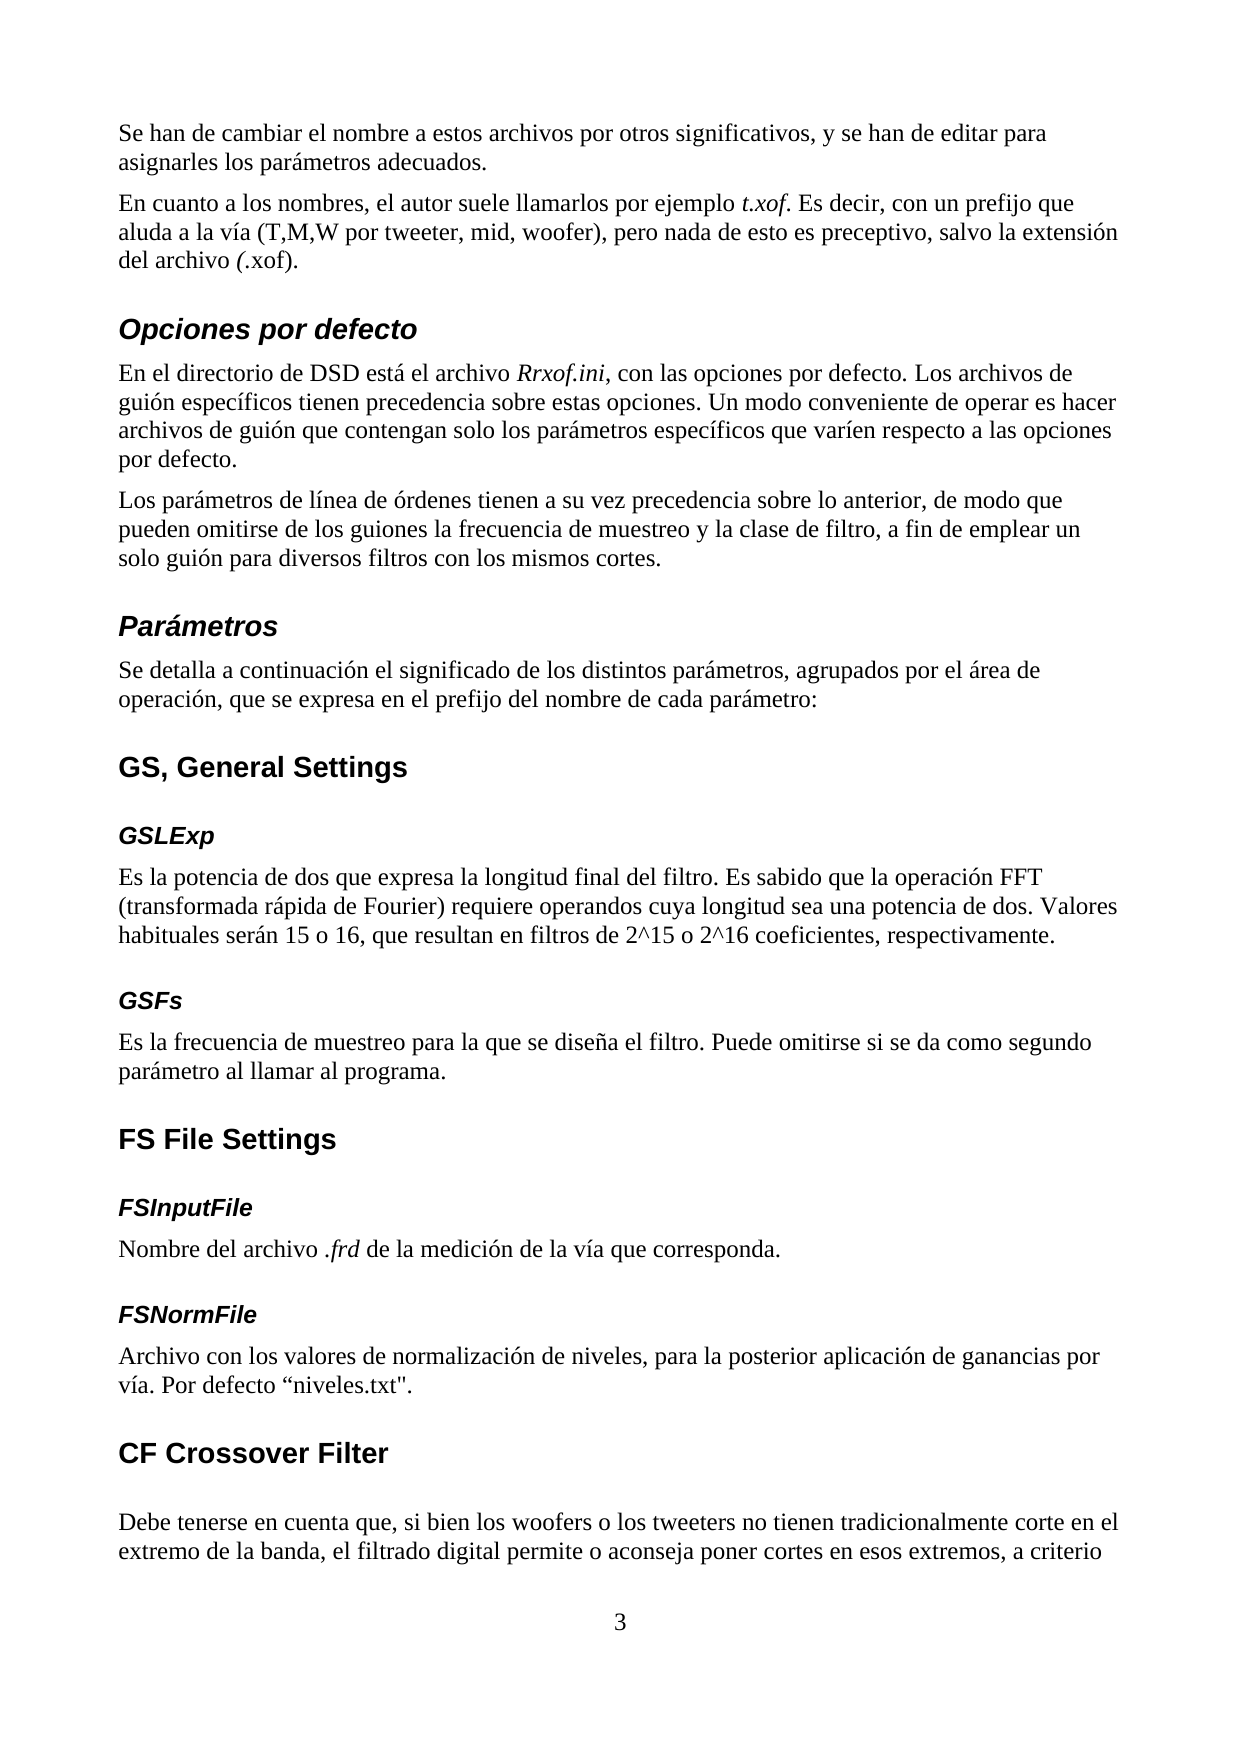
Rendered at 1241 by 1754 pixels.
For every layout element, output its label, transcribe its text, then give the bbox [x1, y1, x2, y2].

text Debe tenerse en cuenta que, si bien los woofers o los tweeters no tienen tradicionalmente corte en el extremo de la banda, el filtrado digital permite o aconseja poner cortes en esos extremos, a criterio [118, 1507, 1122, 1565]
text Nombre del archivo .frd de la medición de la vía que corresponda. [118, 1234, 1122, 1263]
subtitle GS, General Settings [118, 750, 1122, 784]
subtitle GSFs [118, 986, 1122, 1014]
subtitle Parámetros [118, 609, 1122, 643]
subtitle Opciones por defecto [118, 312, 1122, 345]
text Archivo con los valores de normalización de niveles, para la posterior aplicación de ganancias por vía. Por defecto “niveles.txt". [118, 1341, 1122, 1399]
text Se detalla a continuación el significado de los distintos parámetros, agrupados por el área de operación, que se expresa en el prefijo del nombre de cada parámetro: [118, 655, 1122, 713]
text Es la frecuencia de muestreo para la que se diseña el filtro. Puede omitirse si se da como segundo parámetro al llamar al programa. [118, 1027, 1122, 1084]
subtitle FSInputFile [118, 1193, 1122, 1222]
subtitle GSLExp [118, 821, 1122, 850]
subtitle FSNormFile [118, 1300, 1122, 1329]
subtitle FS File Settings [118, 1122, 1122, 1156]
text Es la potencia de dos que expresa la longitud final del filtro. Es sabido que la operación FFT (transformada rápida de Fourier) requiere operandos cuya longitud sea una potencia de dos. Valores habituales serán 15 o 16, que resultan en filtros de 2^15 o 2^16 coeficientes, respectivamente. [118, 862, 1122, 948]
text Se han de cambiar el nombre a estos archivos por otros significativos, y se han de editar para asignarles los parámetros adecuados. [118, 118, 1122, 176]
text En el directorio de DSD está el archivo Rrxof.ini, con las opciones por defecto. Los archivos de guión específicos tienen precedencia sobre estas opciones. Un modo conveniente de operar es hacer archivos de guión que contengan solo los parámetros específicos que varíen respecto a las opciones por defecto. [118, 358, 1122, 473]
text En cuanto a los nombres, el autor suele llamarlos por ejemplo t.xof. Es decir, con un prefijo que aluda a la vía (T,M,W por tweeter, mid, woofer), pero nada de esto es preceptivo, salvo la extensión del archivo (.xof). [118, 188, 1122, 274]
text Los parámetros de línea de órdenes tienen a su vez precedencia sobre lo anterior, de modo que pueden omitirse de los guiones la frecuencia de muestreo y la clase de filtro, a fin de emplear un solo guión para diversos filtros con los mismos cortes. [118, 485, 1122, 572]
subtitle CF Crossover Filter [118, 1436, 1122, 1470]
